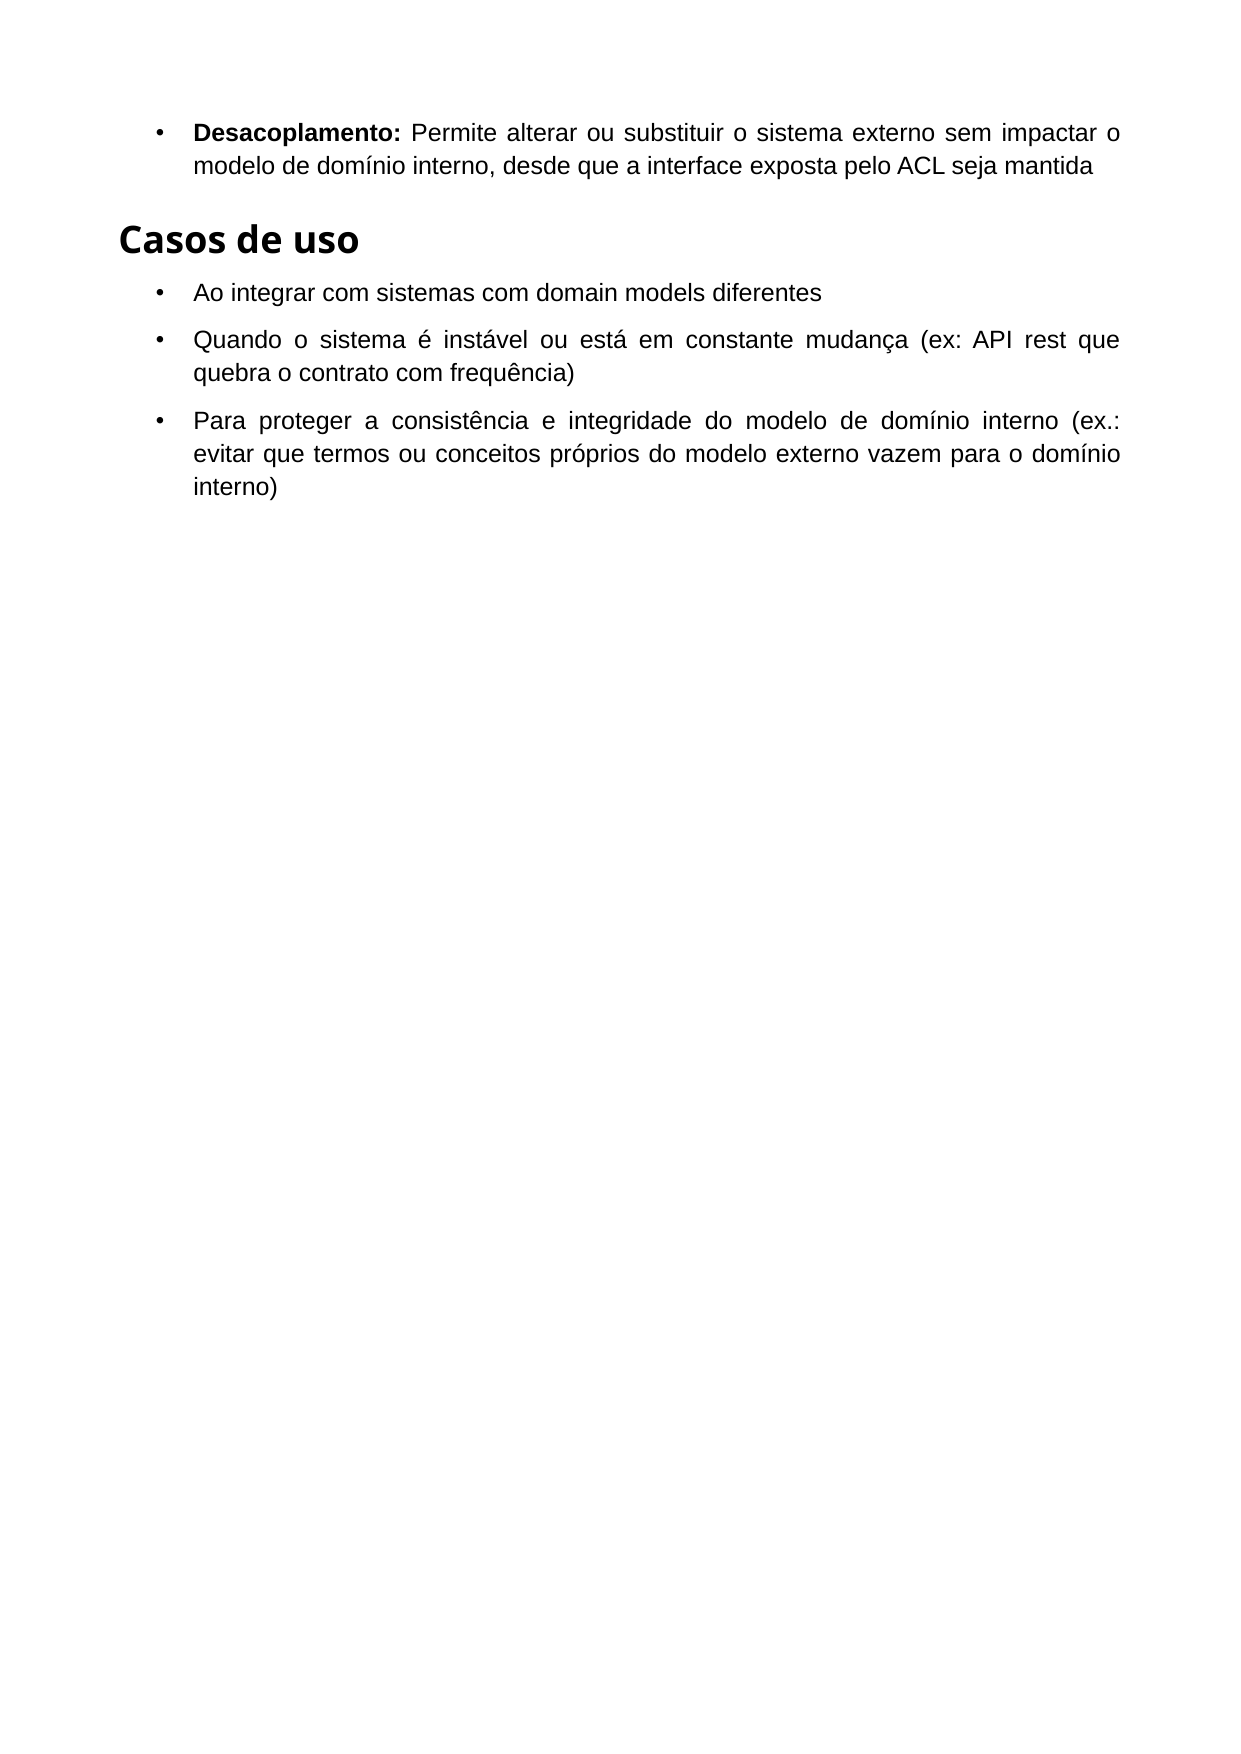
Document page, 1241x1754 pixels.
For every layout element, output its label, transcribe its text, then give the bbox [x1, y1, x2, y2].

list Quando o sistema é instável ou está em constante mudança (ex: API rest que quebra o contrato com frequência) [156, 325, 1122, 387]
subtitle Casos de uso [118, 213, 1122, 265]
list Para proteger a consistência e integridade do modelo de domínio interno (ex.: evitar que termos ou conceitos próprios do modelo externo vazem para o domínio interno) [156, 406, 1122, 501]
list Ao integrar com sistemas com domain models diferentes [156, 278, 1122, 306]
list Desacoplamento: Permite alterar ou substituir o sistema externo sem impactar o modelo de domínio interno, desde que a interface exposta pelo ACL seja mantida [156, 118, 1122, 180]
